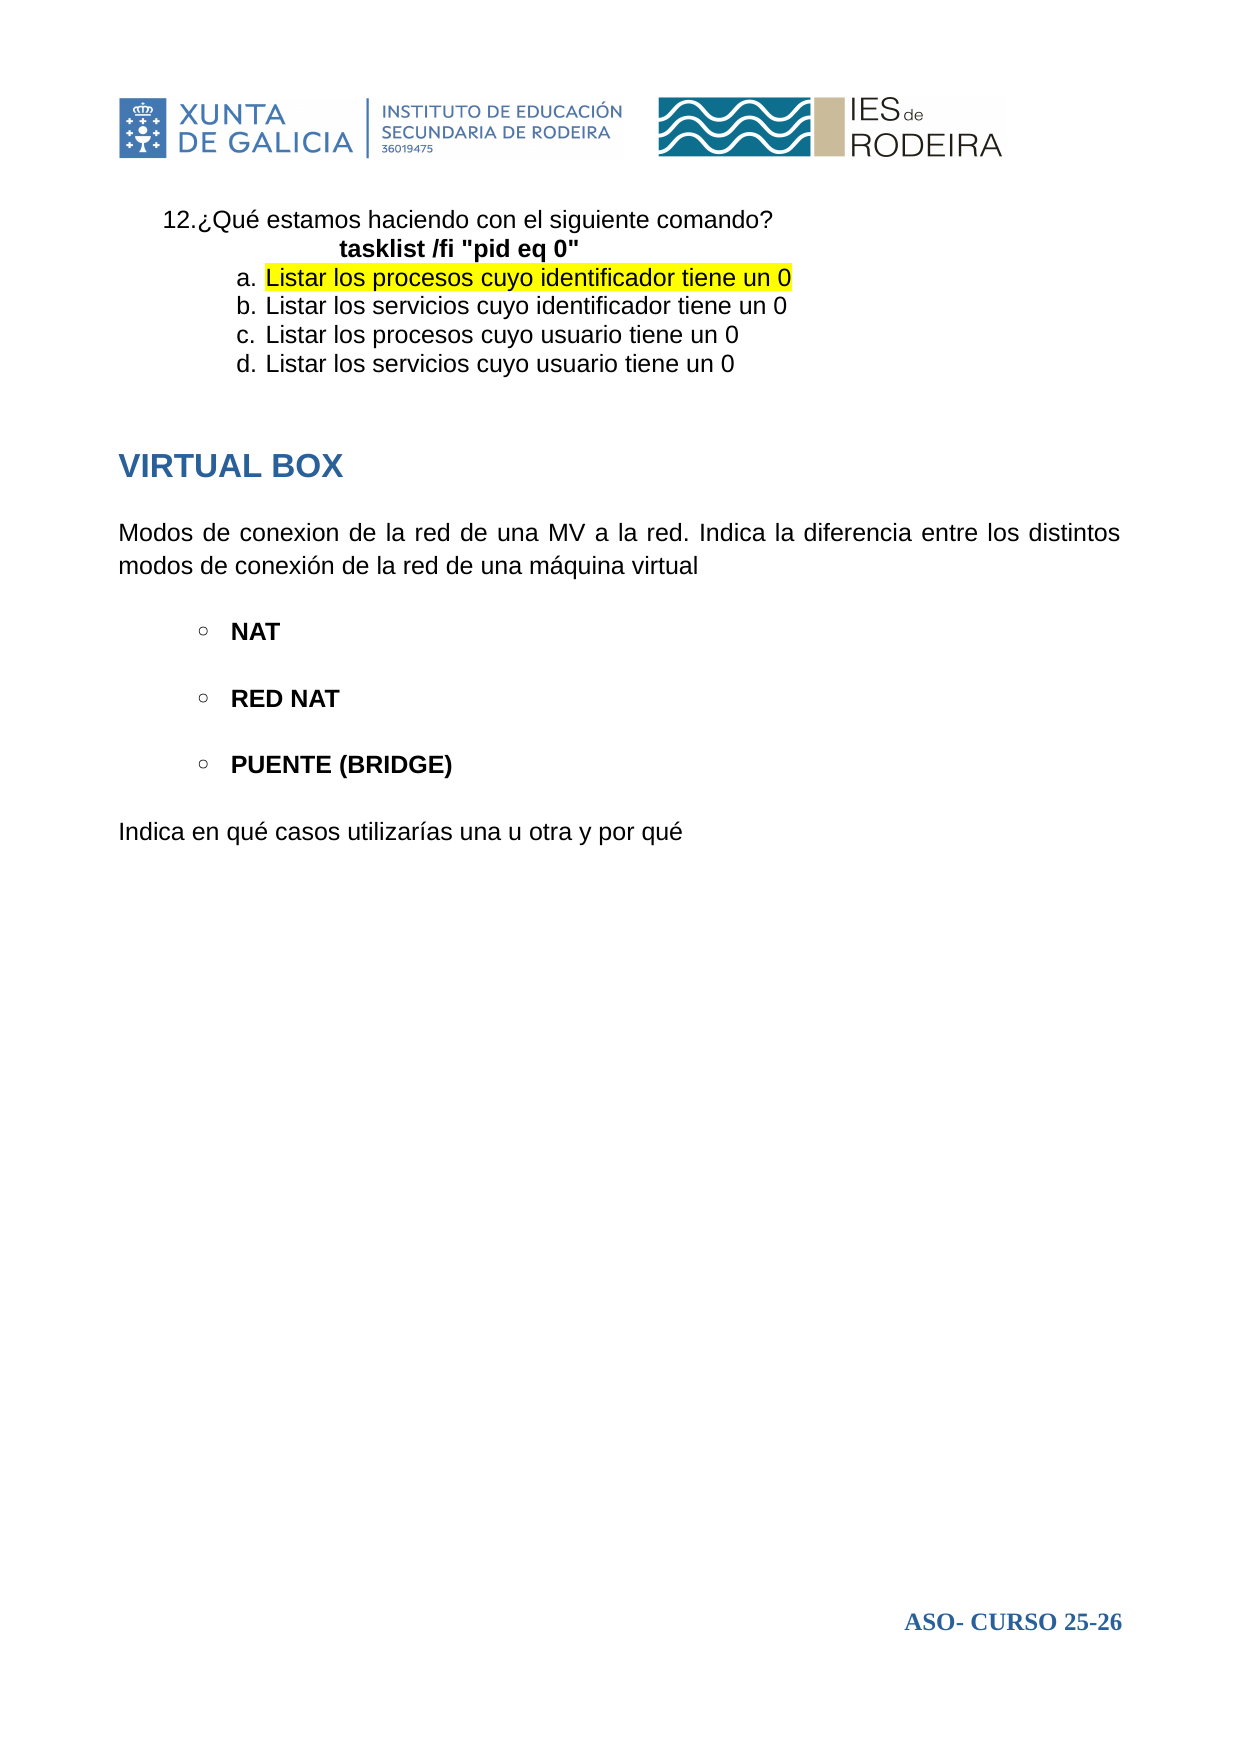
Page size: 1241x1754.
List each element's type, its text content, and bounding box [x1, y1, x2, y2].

list Listar los procesos cuyo usuario tiene un 0 [236, 320, 1122, 349]
picture [118, 97, 623, 159]
subtitle NAT [193, 617, 1122, 646]
list tasklist /fi "pid eq 0" [309, 234, 1122, 263]
list Listar los procesos cuyo identificador tiene un 0 [236, 263, 1122, 291]
list Listar los servicios cuyo identificador tiene un 0 [236, 291, 1122, 320]
picture [657, 96, 1006, 158]
subtitle Modos de conexion de la red de una MV a la red. Indica la diferencia entre los distintos modos de conexión de la red de una máquina virtual [118, 518, 1122, 579]
subtitle VIRTUAL BOX [118, 446, 1122, 484]
subtitle PUENTE (BRIDGE) [193, 750, 1122, 779]
list Listar los servicios cuyo usuario tiene un 0 [236, 349, 1122, 378]
list ¿Qué estamos haciendo con el siguiente comando? [162, 205, 1122, 234]
subtitle RED NAT [193, 684, 1122, 712]
subtitle Indica en qué casos utilizarías una u otra y por qué [118, 817, 1122, 845]
